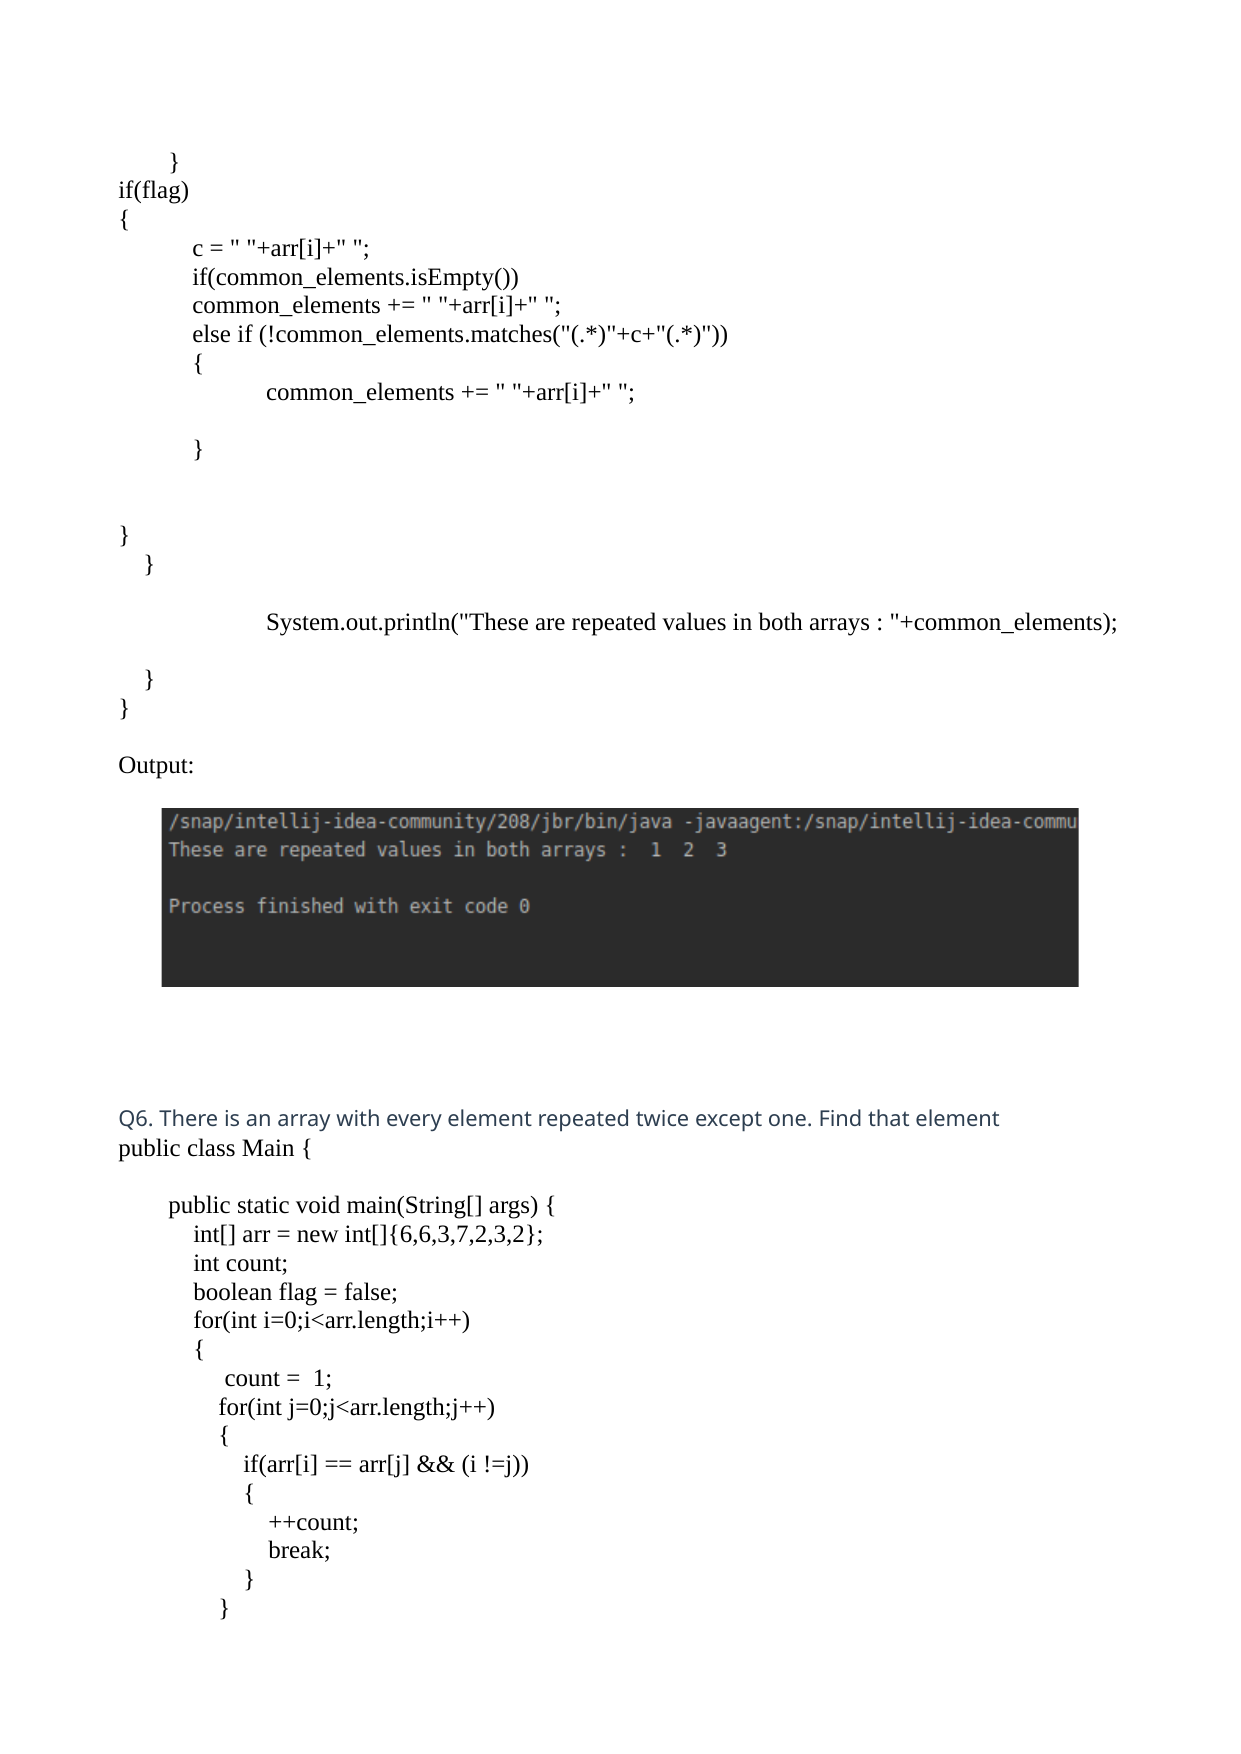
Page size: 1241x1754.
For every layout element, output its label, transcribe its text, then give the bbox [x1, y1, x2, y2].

text } [118, 549, 1122, 578]
text public static void main(String[] args) { [118, 1191, 1122, 1219]
text int[] arr = new int[]{6,6,3,7,2,3,2}; [118, 1219, 1122, 1248]
text if(common_elements.isEmpty()) [118, 262, 1122, 291]
text { [118, 204, 1122, 233]
text { [118, 348, 1122, 377]
text { [118, 1478, 1122, 1507]
text } [118, 1593, 1122, 1622]
picture [161, 808, 1079, 987]
text for(int j=0;j<arr.length;j++) [118, 1392, 1122, 1421]
text boolean flag = false; [118, 1277, 1122, 1306]
text ++count; [118, 1507, 1122, 1536]
text Q6. There is an array with every element repeated twice except one. Find that element public class Main { [118, 1074, 1122, 1162]
text if(flag) [118, 176, 1122, 204]
text else if (!common_elements.matches("(.*)"+c+"(.*)")) [118, 319, 1122, 348]
text } [118, 1564, 1122, 1593]
text int count; [118, 1248, 1122, 1277]
text if(arr[i] == arr[j] && (i !=j)) [118, 1449, 1122, 1478]
text count = 1; [118, 1363, 1122, 1392]
text } [118, 147, 1122, 176]
text } [118, 521, 1122, 549]
text System.out.println("These are repeated values in both arrays : "+common_elements); [118, 607, 1122, 636]
text for(int i=0;i<arr.length;i++) [118, 1306, 1122, 1334]
text common_elements += " "+arr[i]+" "; [118, 291, 1122, 319]
text { [118, 1334, 1122, 1363]
text } [118, 693, 1122, 722]
text Output: [118, 751, 1122, 779]
text } [118, 664, 1122, 693]
text } [118, 434, 1122, 463]
text common_elements += " "+arr[i]+" "; [118, 377, 1122, 406]
text { [118, 1421, 1122, 1449]
text c = " "+arr[i]+" "; [118, 233, 1122, 262]
text break; [118, 1536, 1122, 1564]
